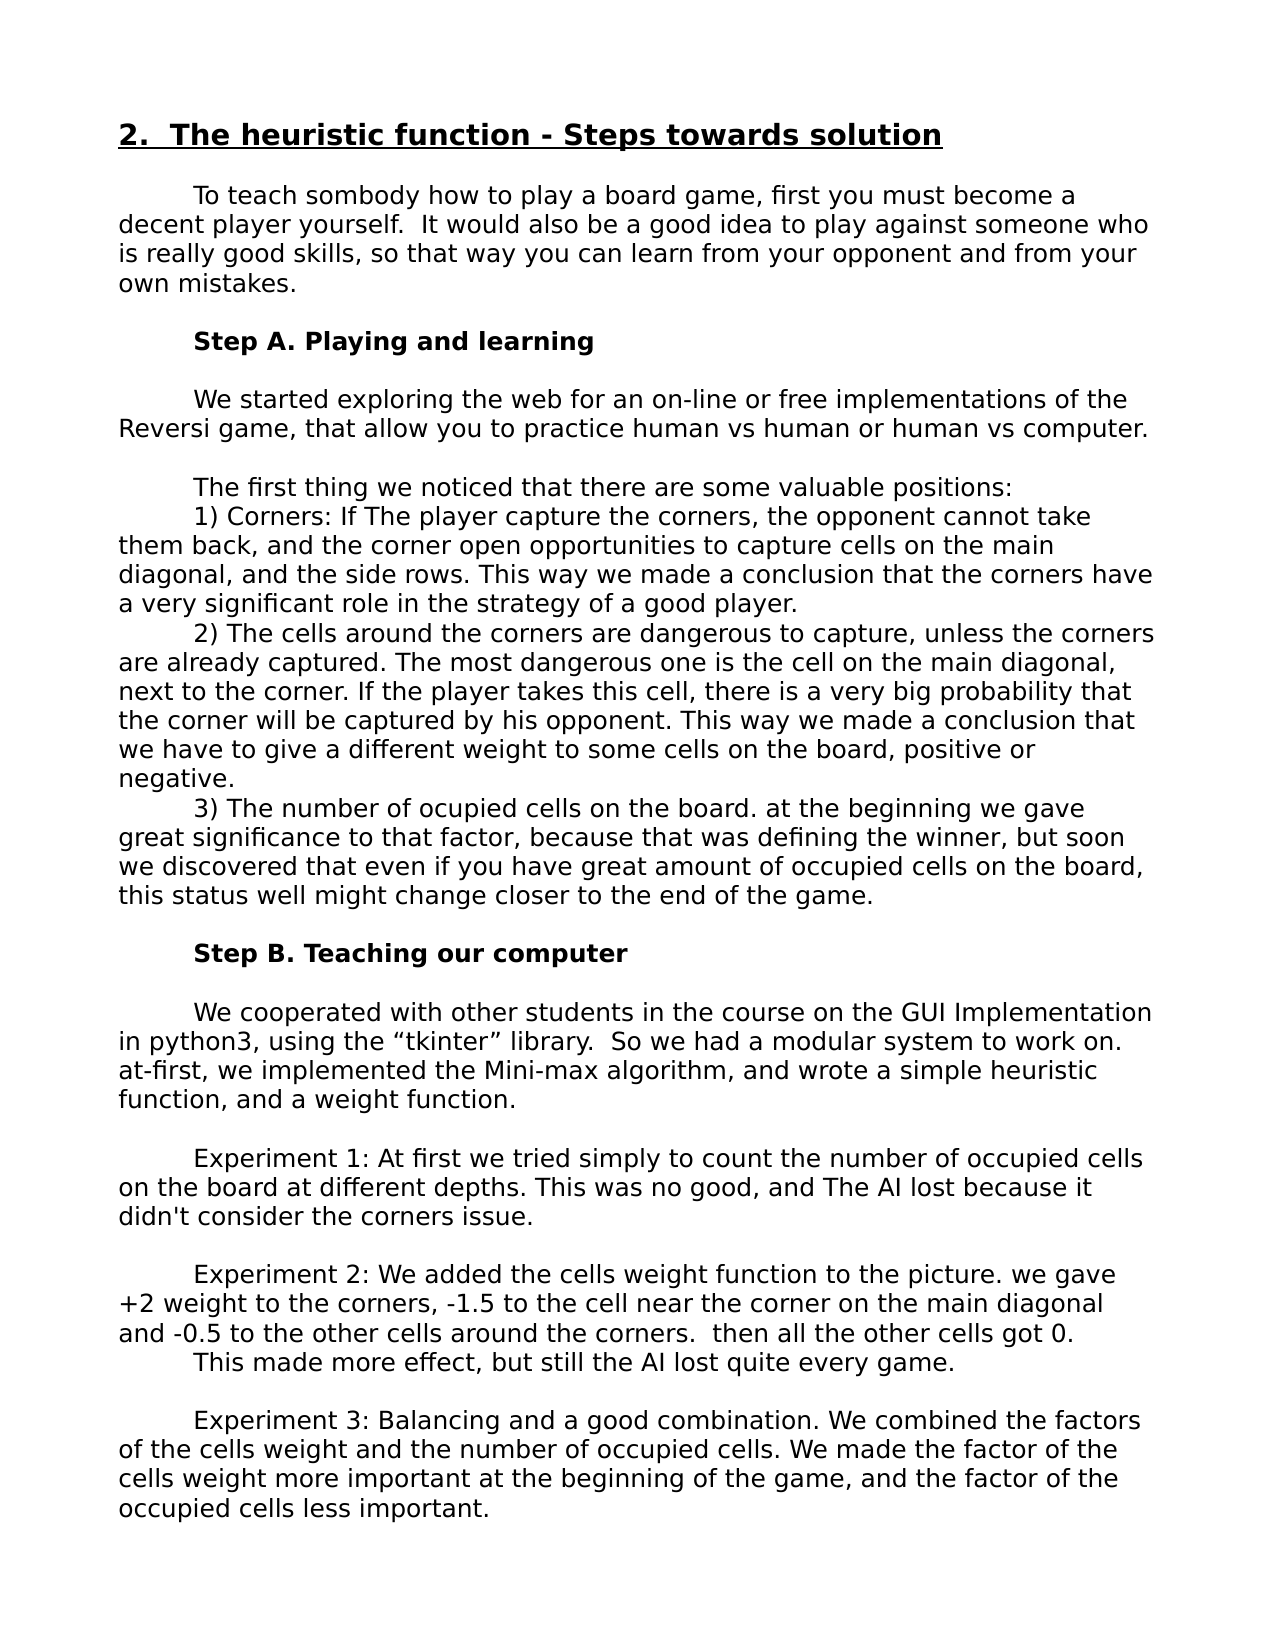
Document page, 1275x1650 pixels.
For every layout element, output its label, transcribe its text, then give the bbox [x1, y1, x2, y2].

text Experiment 1: At first we tried simply to count the number of occupied cells on the board at different depths. This was no good, and The AI lost because it didn't consider the corners issue. [118, 1144, 1157, 1231]
text 2. The heuristic function - Steps towards solution [118, 118, 1157, 152]
text Experiment 3: Balancing and a good combination. We combined the factors of the cells weight and the number of occupied cells. We made the factor of the cells weight more important at the beginning of the game, and the factor of the occupied cells less important. [118, 1406, 1157, 1523]
text Step B. Teaching our computer [118, 939, 1157, 969]
text We cooperated with other students in the course on the GUI Implementation in python3, using the “tkinter” library. So we had a modular system to work on. at-first, we implemented the Mini-max algorithm, and wrote a simple heuristic function, and a weight function. [118, 998, 1157, 1114]
text This made more effect, but still the AI lost quite every game. [118, 1348, 1157, 1377]
text Step A. Playing and learning [118, 327, 1157, 356]
text Experiment 2: We added the cells weight function to the picture. we gave +2 weight to the corners, -1.5 to the cell near the corner on the main diagonal and -0.5 to the other cells around the corners. then all the other cells got 0. [118, 1260, 1157, 1348]
text We started exploring the web for an on-line or free implementations of the Reversi game, that allow you to practice human vs human or human vs computer. [118, 385, 1157, 444]
text The first thing we noticed that there are some valuable positions: [118, 473, 1157, 502]
text To teach sombody how to play a board game, first you must become a decent player yourself. It would also be a good idea to play against someone who is really good skills, so that way you can learn from your opponent and from your own mistakes. [118, 181, 1157, 298]
text 1) Corners: If The player capture the corners, the opponent cannot take them back, and the corner open opportunities to capture cells on the main diagonal, and the side rows. This way we made a conclusion that the corners have a very significant role in the strategy of a good player. [118, 502, 1157, 619]
text 2) The cells around the corners are dangerous to capture, unless the corners are already captured. The most dangerous one is the cell on the main diagonal, next to the corner. If the player takes this cell, there is a very big probability that the corner will be captured by his opponent. This way we made a conclusion that we have to give a different weight to some cells on the board, positive or negative. [118, 619, 1157, 794]
text 3) The number of ocupied cells on the board. at the beginning we gave great significance to that factor, because that was defining the winner, but soon we discovered that even if you have great amount of occupied cells on the board, this status well might change closer to the end of the game. [118, 794, 1157, 910]
